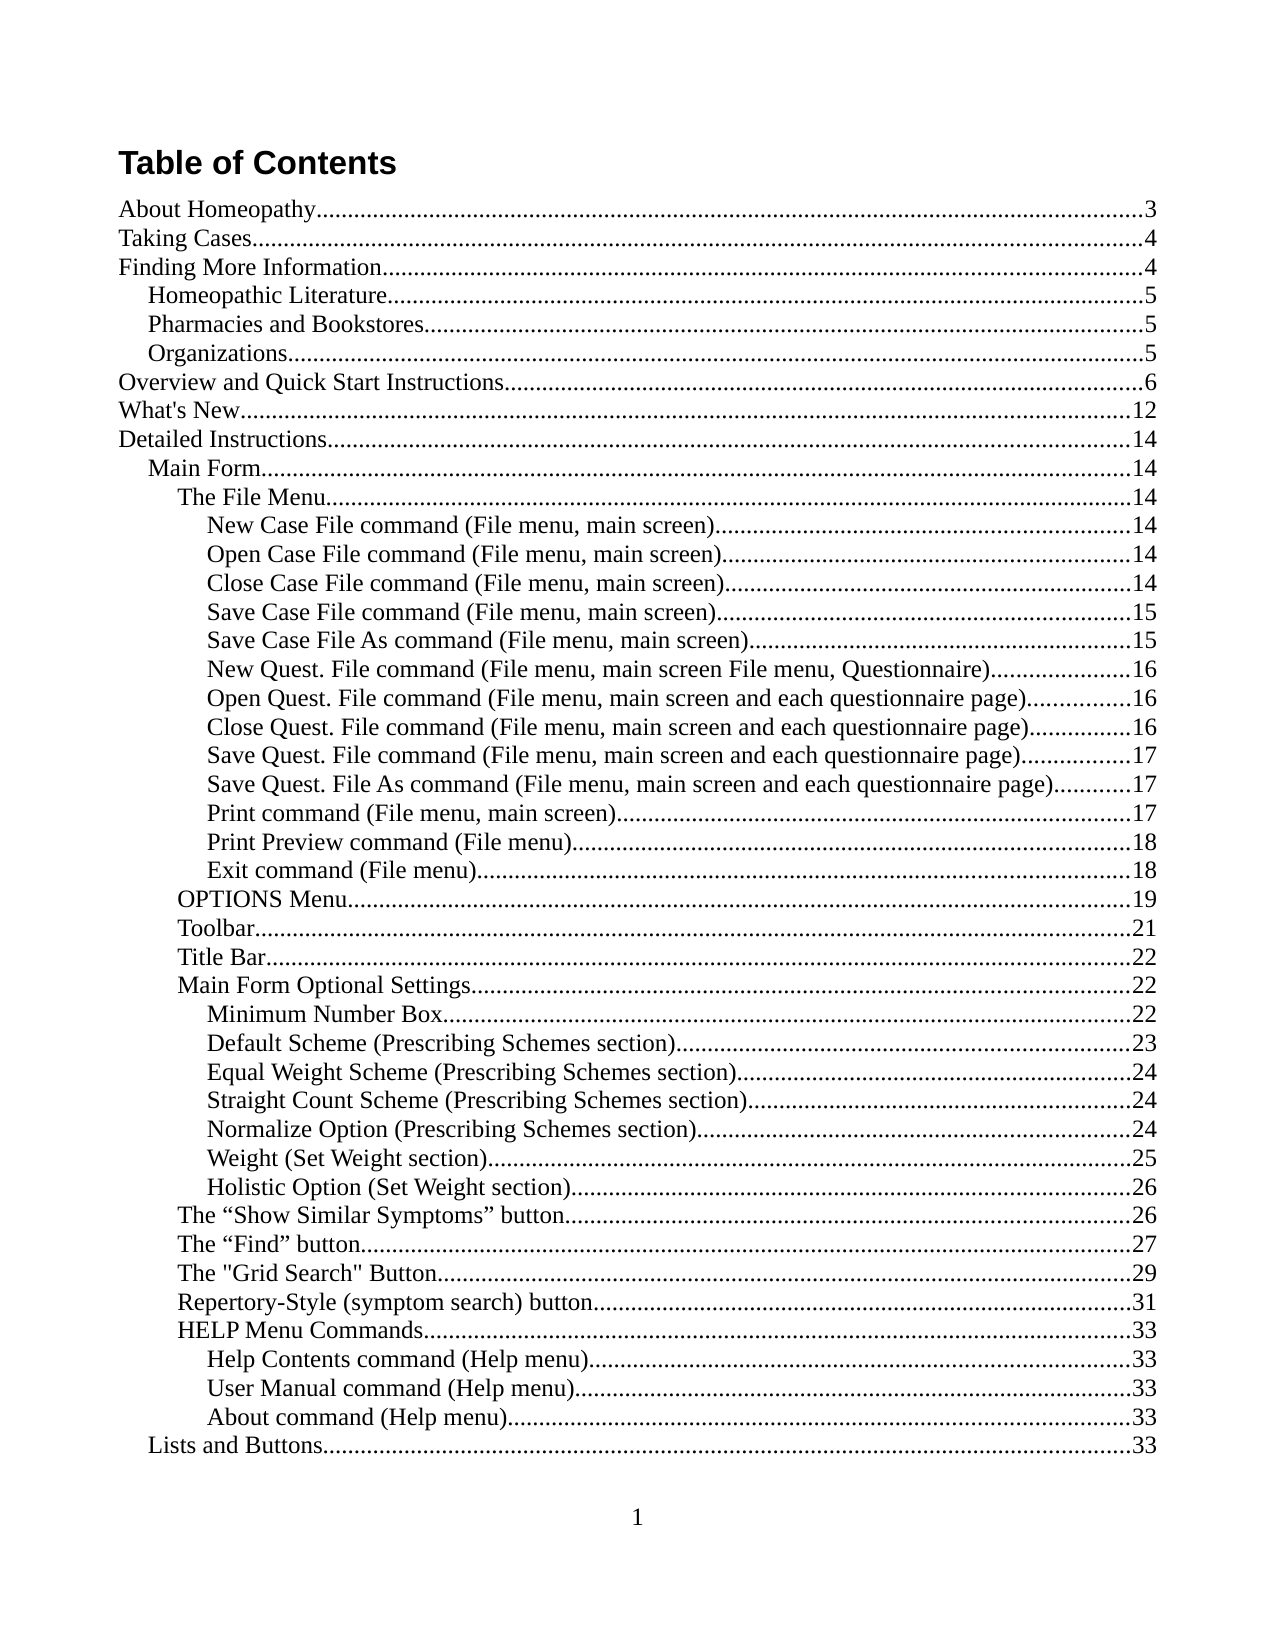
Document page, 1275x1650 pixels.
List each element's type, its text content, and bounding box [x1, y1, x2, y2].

text Print command (File menu, main screen) 17 [207, 798, 1157, 827]
text The File Menu 14 [177, 482, 1157, 510]
text About command (Help menu) 33 [207, 1402, 1157, 1430]
text Holistic Option (Set Weight section) 26 [207, 1172, 1157, 1200]
subtitle Table of Contents [118, 143, 1157, 182]
text Save Case File As command (File menu, main screen) 15 [207, 625, 1157, 654]
text Title Bar 22 [177, 942, 1157, 970]
text The “Find” button 27 [177, 1229, 1157, 1258]
text User Manual command (Help menu) 33 [207, 1373, 1157, 1402]
text Toolbar 21 [177, 913, 1157, 942]
text Straight Count Scheme (Prescribing Schemes section) 24 [207, 1085, 1157, 1114]
text Help Contents command (Help menu) 33 [207, 1344, 1157, 1373]
text About Homeopathy 3 [118, 194, 1157, 223]
text Organizations 5 [148, 338, 1157, 367]
text Taking Cases 4 [118, 223, 1157, 252]
text Main Form 14 [148, 453, 1157, 482]
text Save Quest. File command (File menu, main screen and each questionnaire page) 17 [207, 740, 1157, 769]
text Equal Weight Scheme (Prescribing Schemes section) 24 [207, 1057, 1157, 1085]
text Default Scheme (Prescribing Schemes section) 23 [207, 1028, 1157, 1057]
text Print Preview command (File menu) 18 [207, 827, 1157, 855]
text Lists and Buttons 33 [148, 1430, 1157, 1459]
text Overview and Quick Start Instructions 6 [118, 367, 1157, 395]
text Save Quest. File As command (File menu, main screen and each questionnaire page) 17 [207, 769, 1157, 798]
text Detailed Instructions 14 [118, 424, 1157, 453]
text Repertory-Style (symptom search) button 31 [177, 1287, 1157, 1315]
text Finding More Information 4 [118, 252, 1157, 280]
text Save Case File command (File menu, main screen) 15 [207, 597, 1157, 625]
text HELP Menu Commands 33 [177, 1315, 1157, 1344]
text Exit command (File menu) 18 [207, 855, 1157, 884]
text Normalize Option (Prescribing Schemes section) 24 [207, 1114, 1157, 1143]
text New Quest. File command (File menu, main screen File menu, Questionnaire) 16 [207, 654, 1157, 683]
text Open Quest. File command (File menu, main screen and each questionnaire page) 16 [207, 683, 1157, 712]
text The “Show Similar Symptoms” button 26 [177, 1200, 1157, 1229]
text OPTIONS Menu 19 [177, 884, 1157, 913]
text Pharmacies and Bookstores 5 [148, 309, 1157, 338]
text Close Quest. File command (File menu, main screen and each questionnaire page) 16 [207, 712, 1157, 740]
text Weight (Set Weight section) 25 [207, 1143, 1157, 1172]
text Minimum Number Box 22 [207, 999, 1157, 1028]
text Close Case File command (File menu, main screen) 14 [207, 568, 1157, 597]
text Main Form Optional Settings 22 [177, 970, 1157, 999]
text Homeopathic Literature 5 [148, 280, 1157, 309]
text What's New 12 [118, 395, 1157, 424]
text Open Case File command (File menu, main screen) 14 [207, 539, 1157, 568]
text New Case File command (File menu, main screen) 14 [207, 510, 1157, 539]
text The "Grid Search" Button 29 [177, 1258, 1157, 1287]
